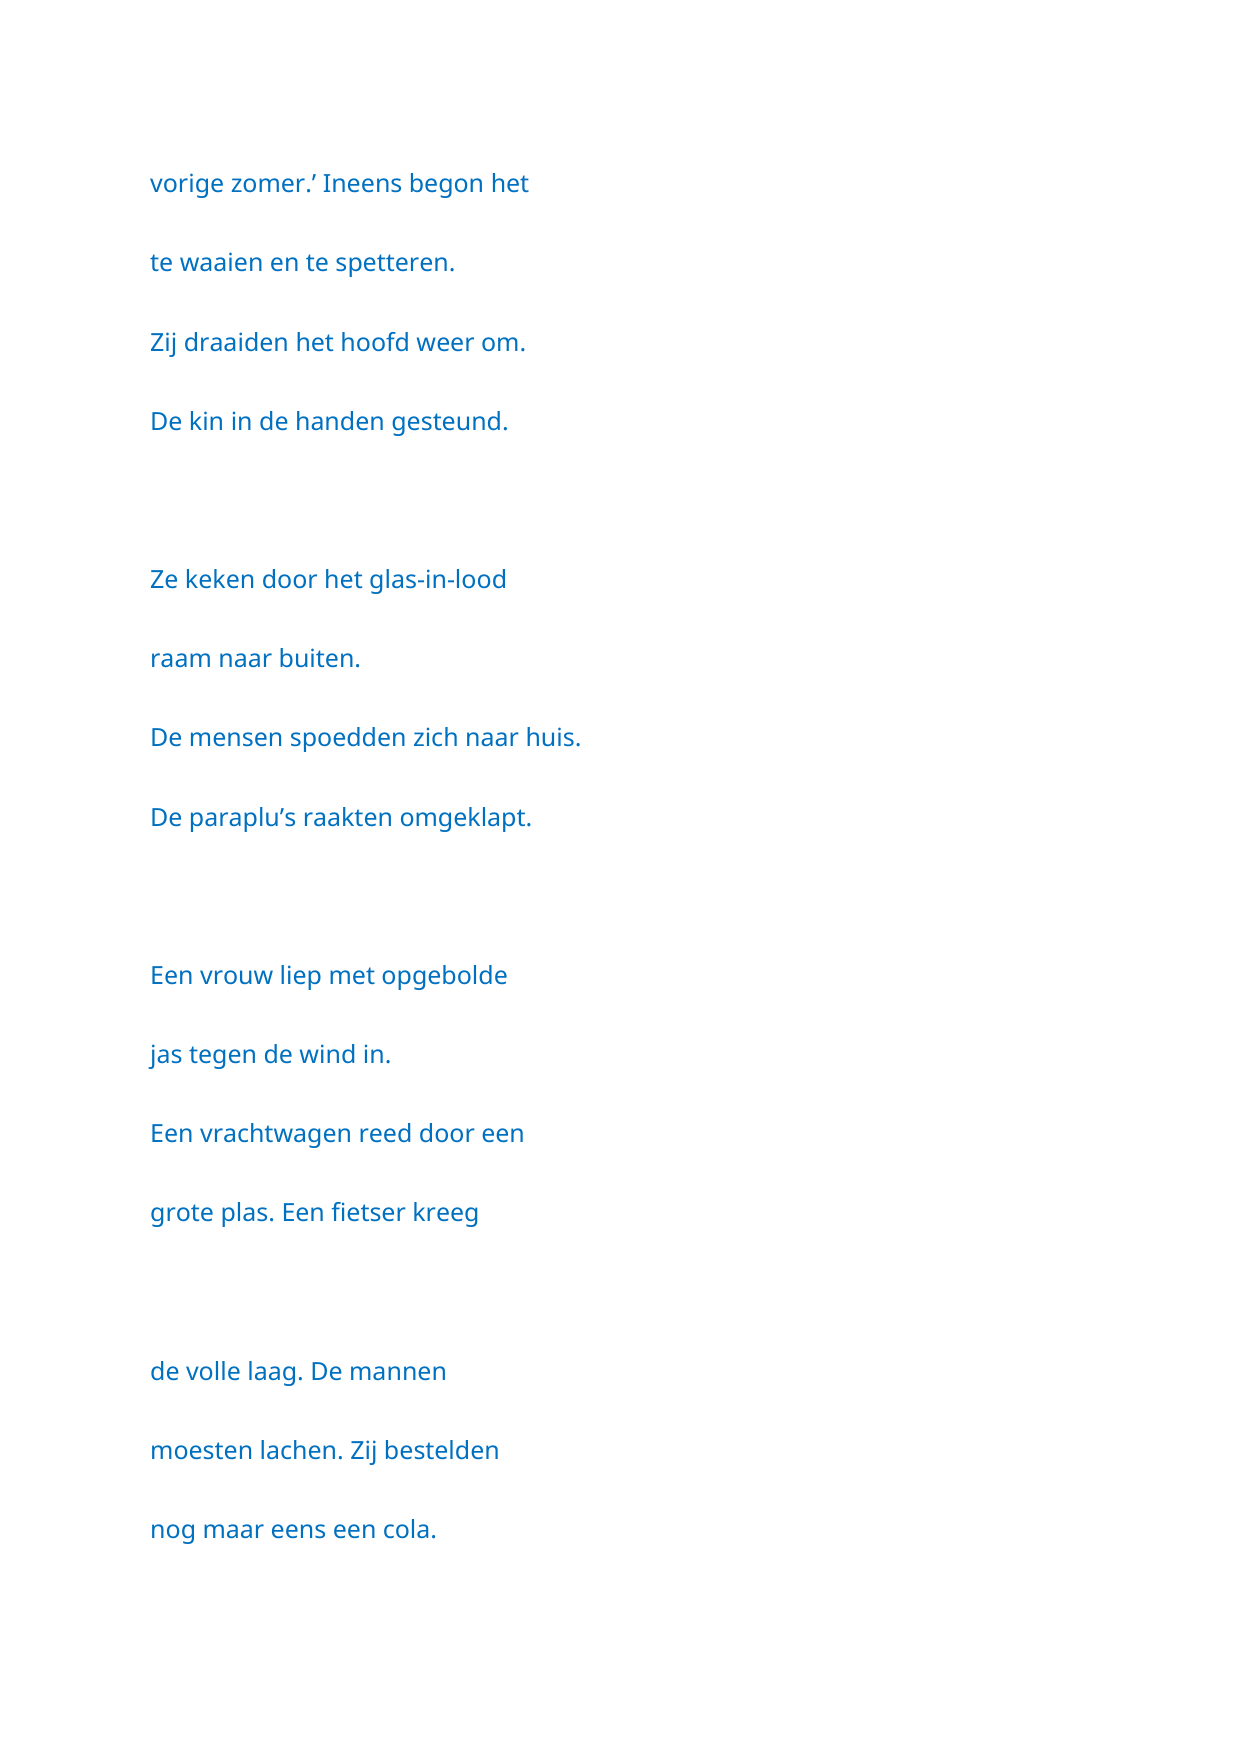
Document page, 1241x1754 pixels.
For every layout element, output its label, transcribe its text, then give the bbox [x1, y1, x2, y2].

text nog maar eens een cola. [150, 1496, 1090, 1546]
text grote plas. Een fietser kreeg [150, 1179, 1090, 1229]
text Ze keken door het glas-in-lood [150, 546, 1090, 596]
text Zij draaiden het hoofd weer om. [150, 308, 1090, 358]
text de volle laag. De mannen [150, 1337, 1090, 1387]
text jas tegen de wind in. [150, 1021, 1090, 1071]
text Een vrouw liep met opgebolde [150, 942, 1090, 992]
text De mensen spoedden zich naar huis. [150, 704, 1090, 754]
text De paraplu’s raakten omgeklapt. [150, 783, 1090, 833]
text raam naar buiten. [150, 625, 1090, 675]
text De kin in de handen gesteund. [150, 387, 1090, 437]
text te waaien en te spetteren. [150, 229, 1090, 279]
text vorige zomer.’ Ineens begon het [150, 150, 1090, 200]
text moesten lachen. Zij bestelden [150, 1417, 1090, 1467]
text Een vrachtwagen reed door een [150, 1100, 1090, 1150]
